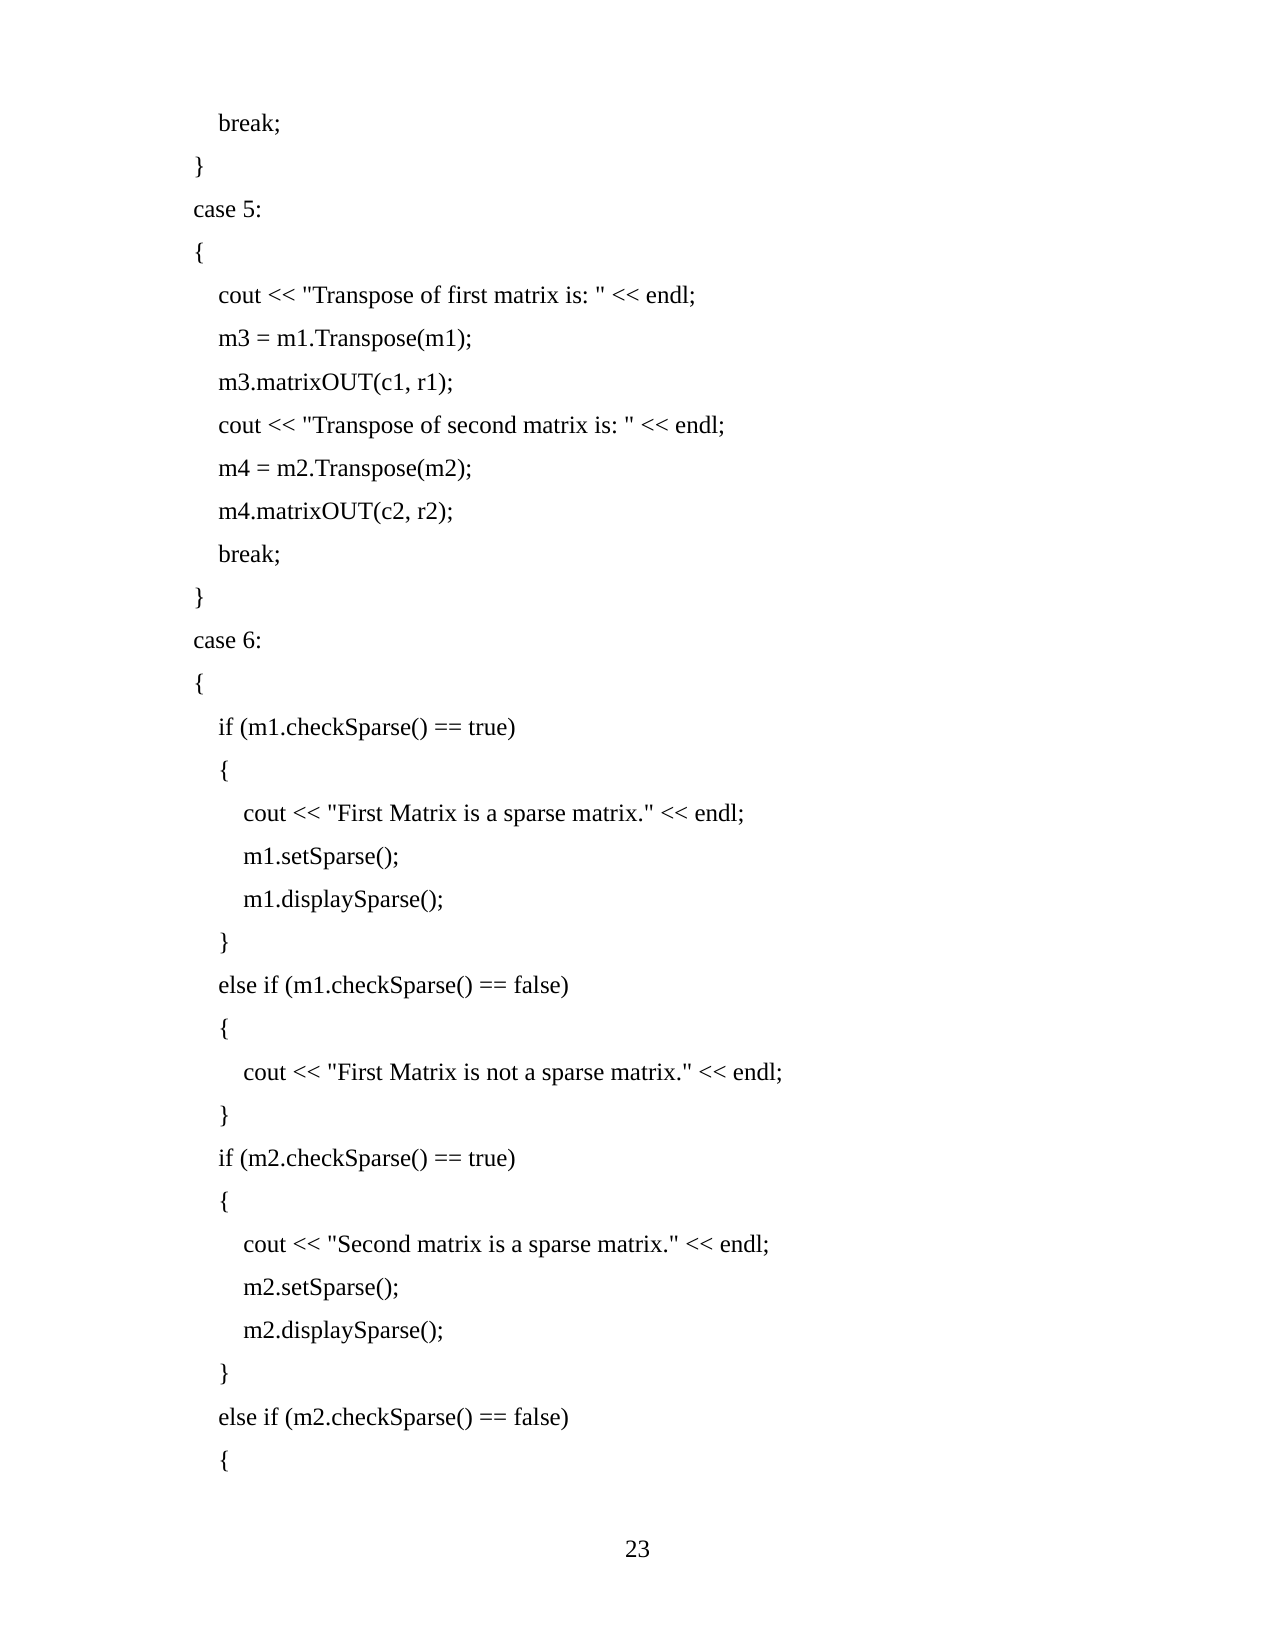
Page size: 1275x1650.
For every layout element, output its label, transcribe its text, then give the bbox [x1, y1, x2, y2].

text } [118, 582, 1157, 611]
text m1.displaySparse(); [118, 884, 1157, 913]
text case 6: [118, 625, 1157, 654]
text cout << "Transpose of first matrix is: " << endl; [118, 280, 1157, 309]
text cout << "First Matrix is a sparse matrix." << endl; [118, 798, 1157, 827]
text cout << "Second matrix is a sparse matrix." << endl; [118, 1229, 1157, 1258]
text break; [118, 539, 1157, 568]
text else if (m2.checkSparse() == false) [118, 1402, 1157, 1430]
text m1.setSparse(); [118, 841, 1157, 870]
text else if (m1.checkSparse() == false) [118, 970, 1157, 999]
text m4 = m2.Transpose(m2); [118, 453, 1157, 482]
text { [118, 755, 1157, 783]
text } [118, 151, 1157, 180]
text if (m1.checkSparse() == true) [118, 712, 1157, 740]
text } [118, 1358, 1157, 1387]
text cout << "First Matrix is not a sparse matrix." << endl; [118, 1057, 1157, 1085]
text break; [118, 108, 1157, 137]
text { [118, 1186, 1157, 1215]
text m3 = m1.Transpose(m1); [118, 323, 1157, 352]
text m2.displaySparse(); [118, 1315, 1157, 1344]
text { [118, 668, 1157, 697]
text { [118, 1013, 1157, 1042]
text { [118, 1445, 1157, 1473]
text cout << "Transpose of second matrix is: " << endl; [118, 410, 1157, 438]
text case 5: [118, 194, 1157, 223]
text } [118, 1100, 1157, 1128]
text { [118, 237, 1157, 266]
text m4.matrixOUT(c2, r2); [118, 496, 1157, 525]
text m2.setSparse(); [118, 1272, 1157, 1301]
text m3.matrixOUT(c1, r1); [118, 367, 1157, 395]
text if (m2.checkSparse() == true) [118, 1143, 1157, 1172]
text } [118, 927, 1157, 956]
